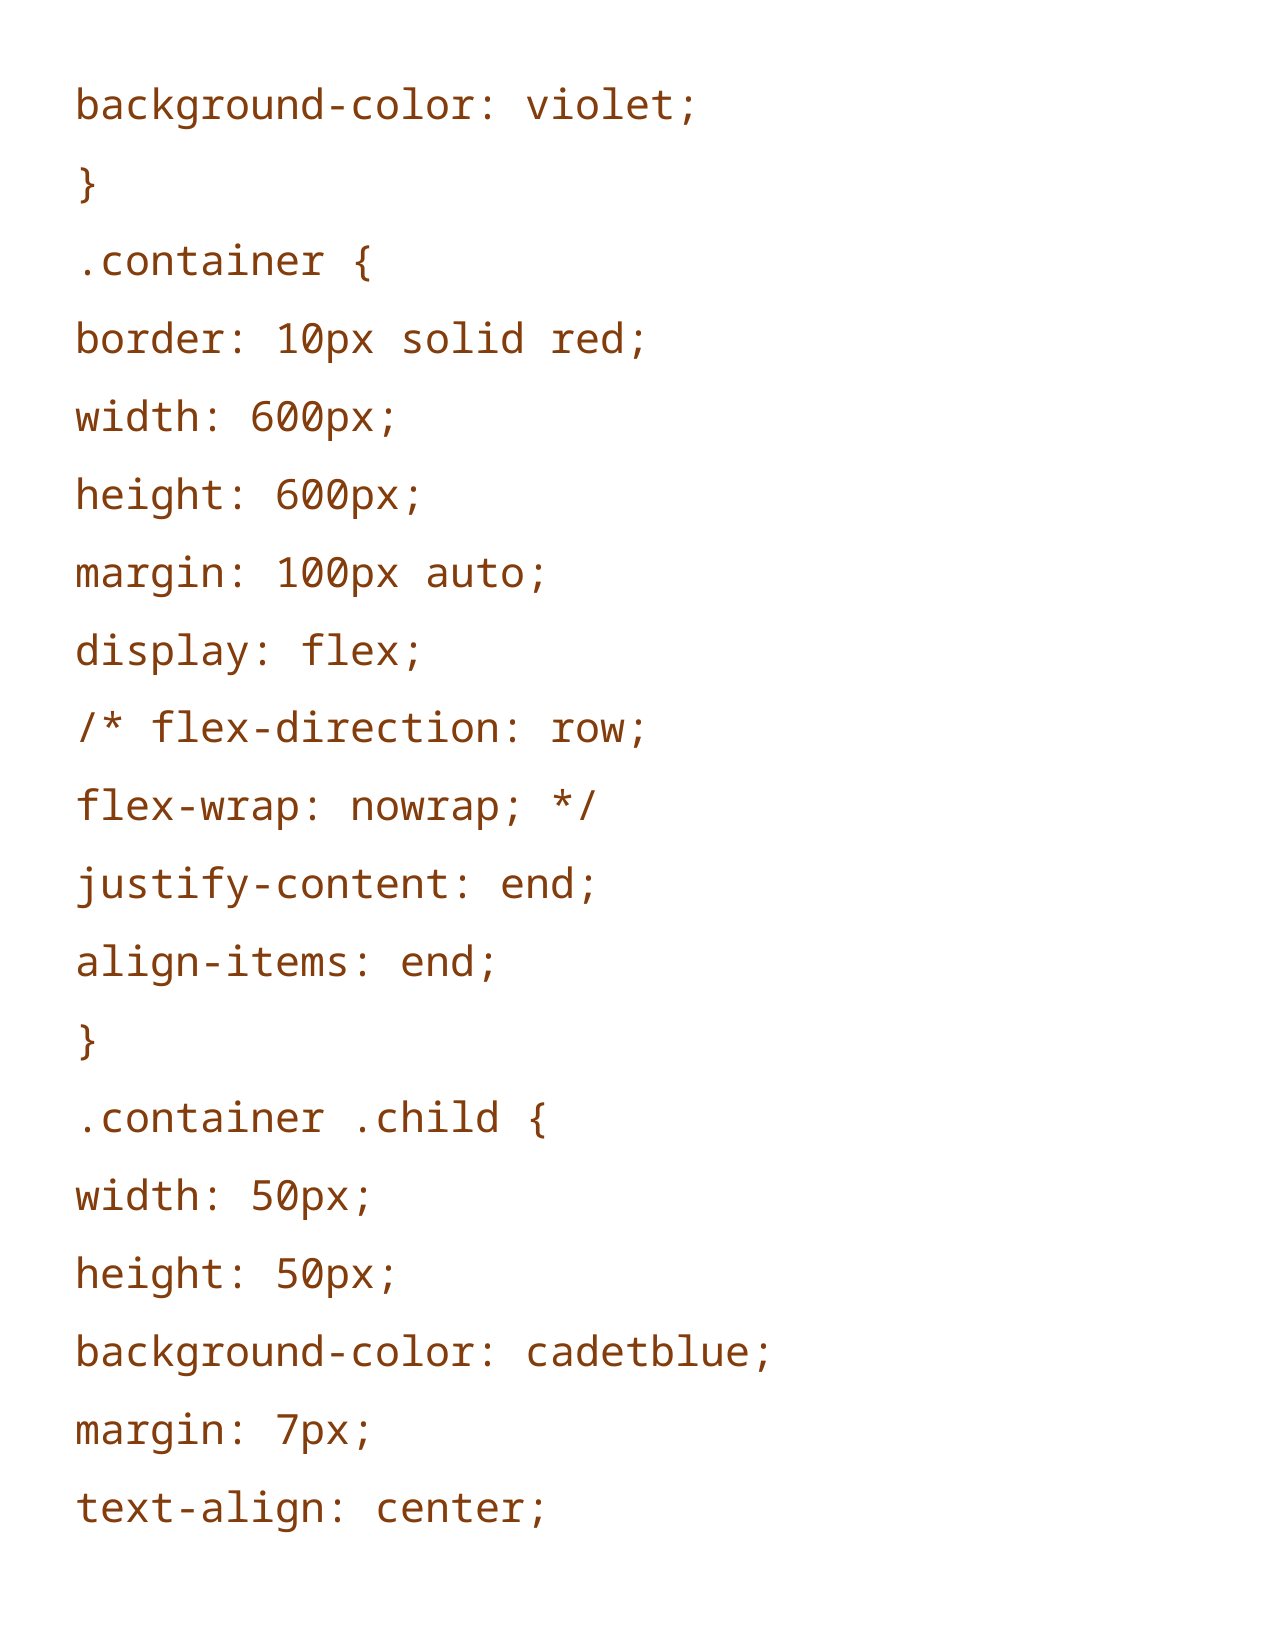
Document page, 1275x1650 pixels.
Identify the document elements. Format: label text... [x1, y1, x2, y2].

text margin: 7px; [75, 1399, 1200, 1456]
text margin: 100px auto; [75, 542, 1200, 599]
text background-color: violet; [75, 75, 1200, 132]
text text-align: center; [75, 1477, 1200, 1534]
text border: 10px solid red; [75, 309, 1200, 366]
text align-items: end; [75, 932, 1200, 989]
text } [75, 1010, 1200, 1067]
text .container .child { [75, 1088, 1200, 1145]
text display: flex; [75, 620, 1200, 677]
text height: 600px; [75, 464, 1200, 521]
text height: 50px; [75, 1244, 1200, 1301]
text justify-content: end; [75, 854, 1200, 911]
text } [75, 153, 1200, 210]
text .container { [75, 231, 1200, 288]
text background-color: cadetblue; [75, 1322, 1200, 1378]
text width: 50px; [75, 1166, 1200, 1223]
text flex-wrap: nowrap; */ [75, 776, 1200, 833]
text /* flex-direction: row; [75, 698, 1200, 755]
text width: 600px; [75, 387, 1200, 443]
